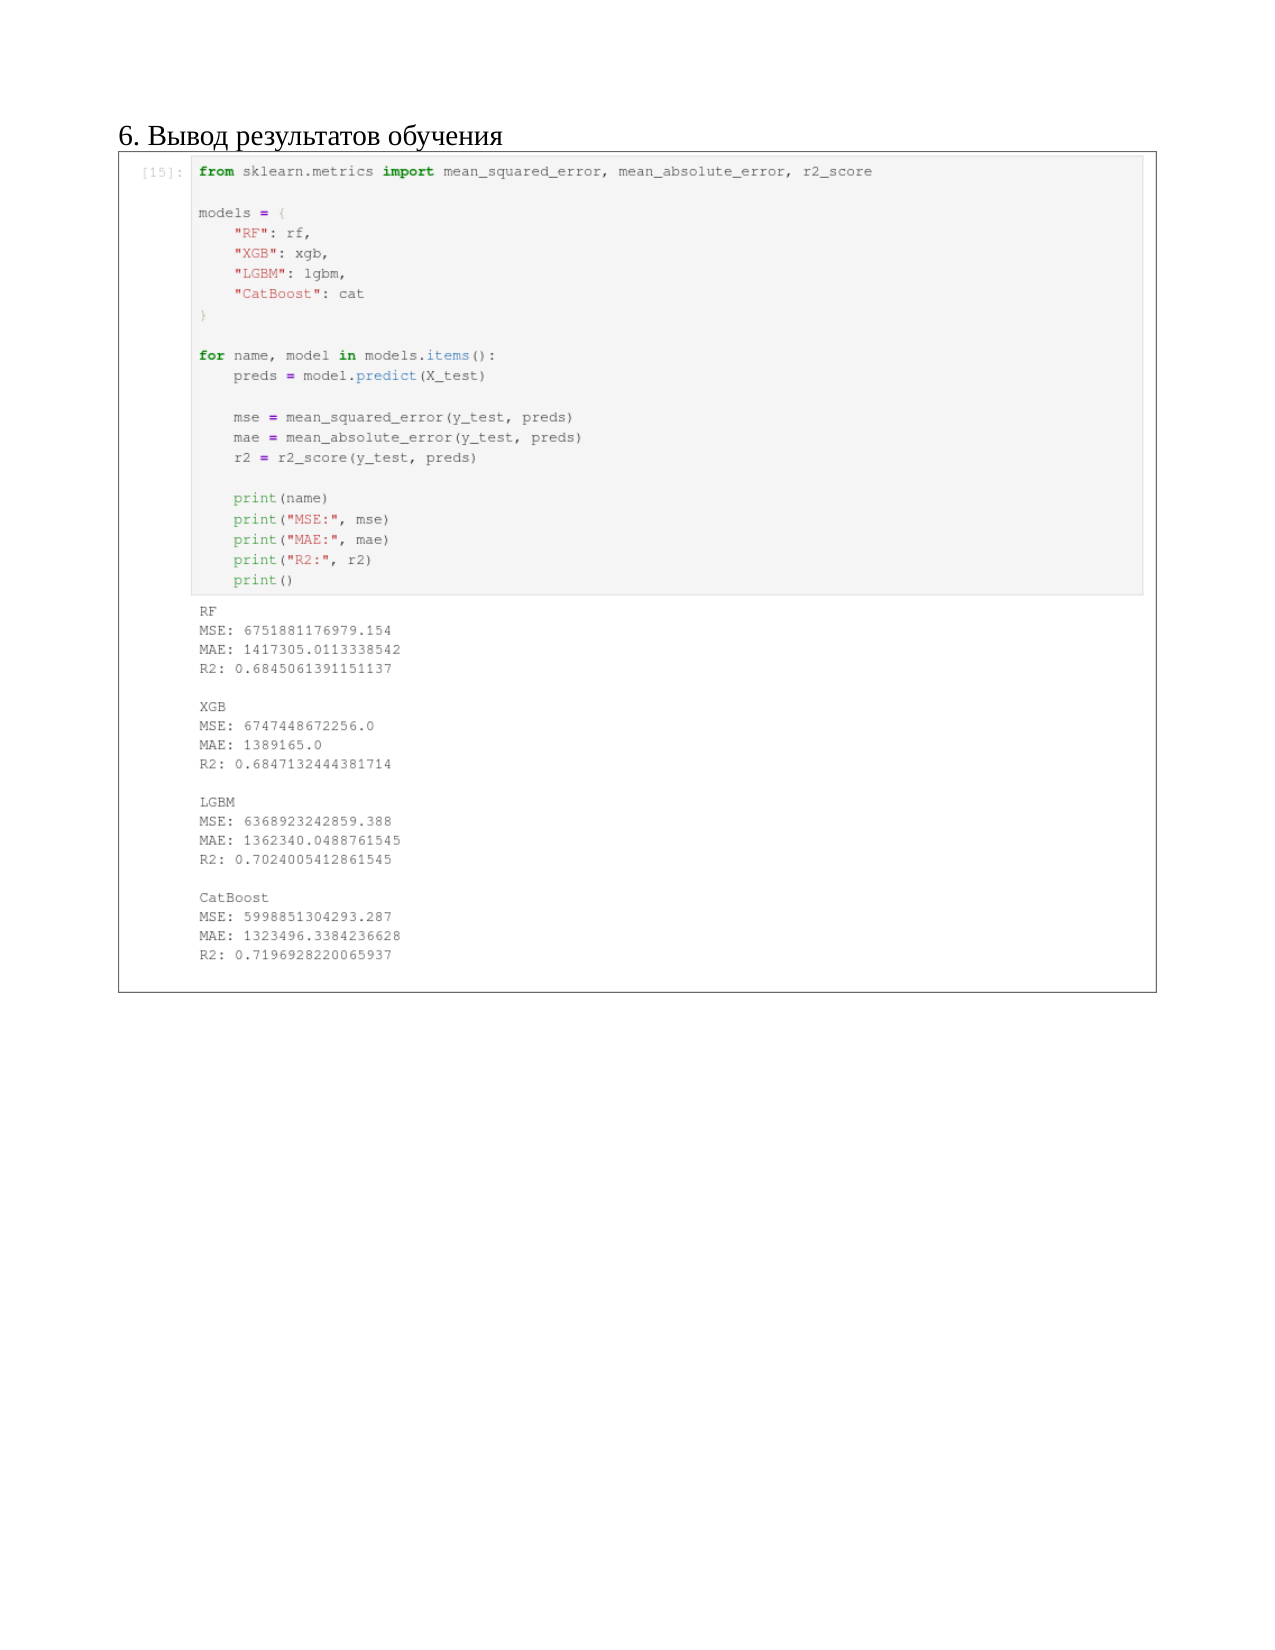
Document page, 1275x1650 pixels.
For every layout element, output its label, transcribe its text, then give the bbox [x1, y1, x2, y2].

text 6. Вывод результатов обучения [118, 118, 1157, 151]
picture [118, 151, 1157, 993]
